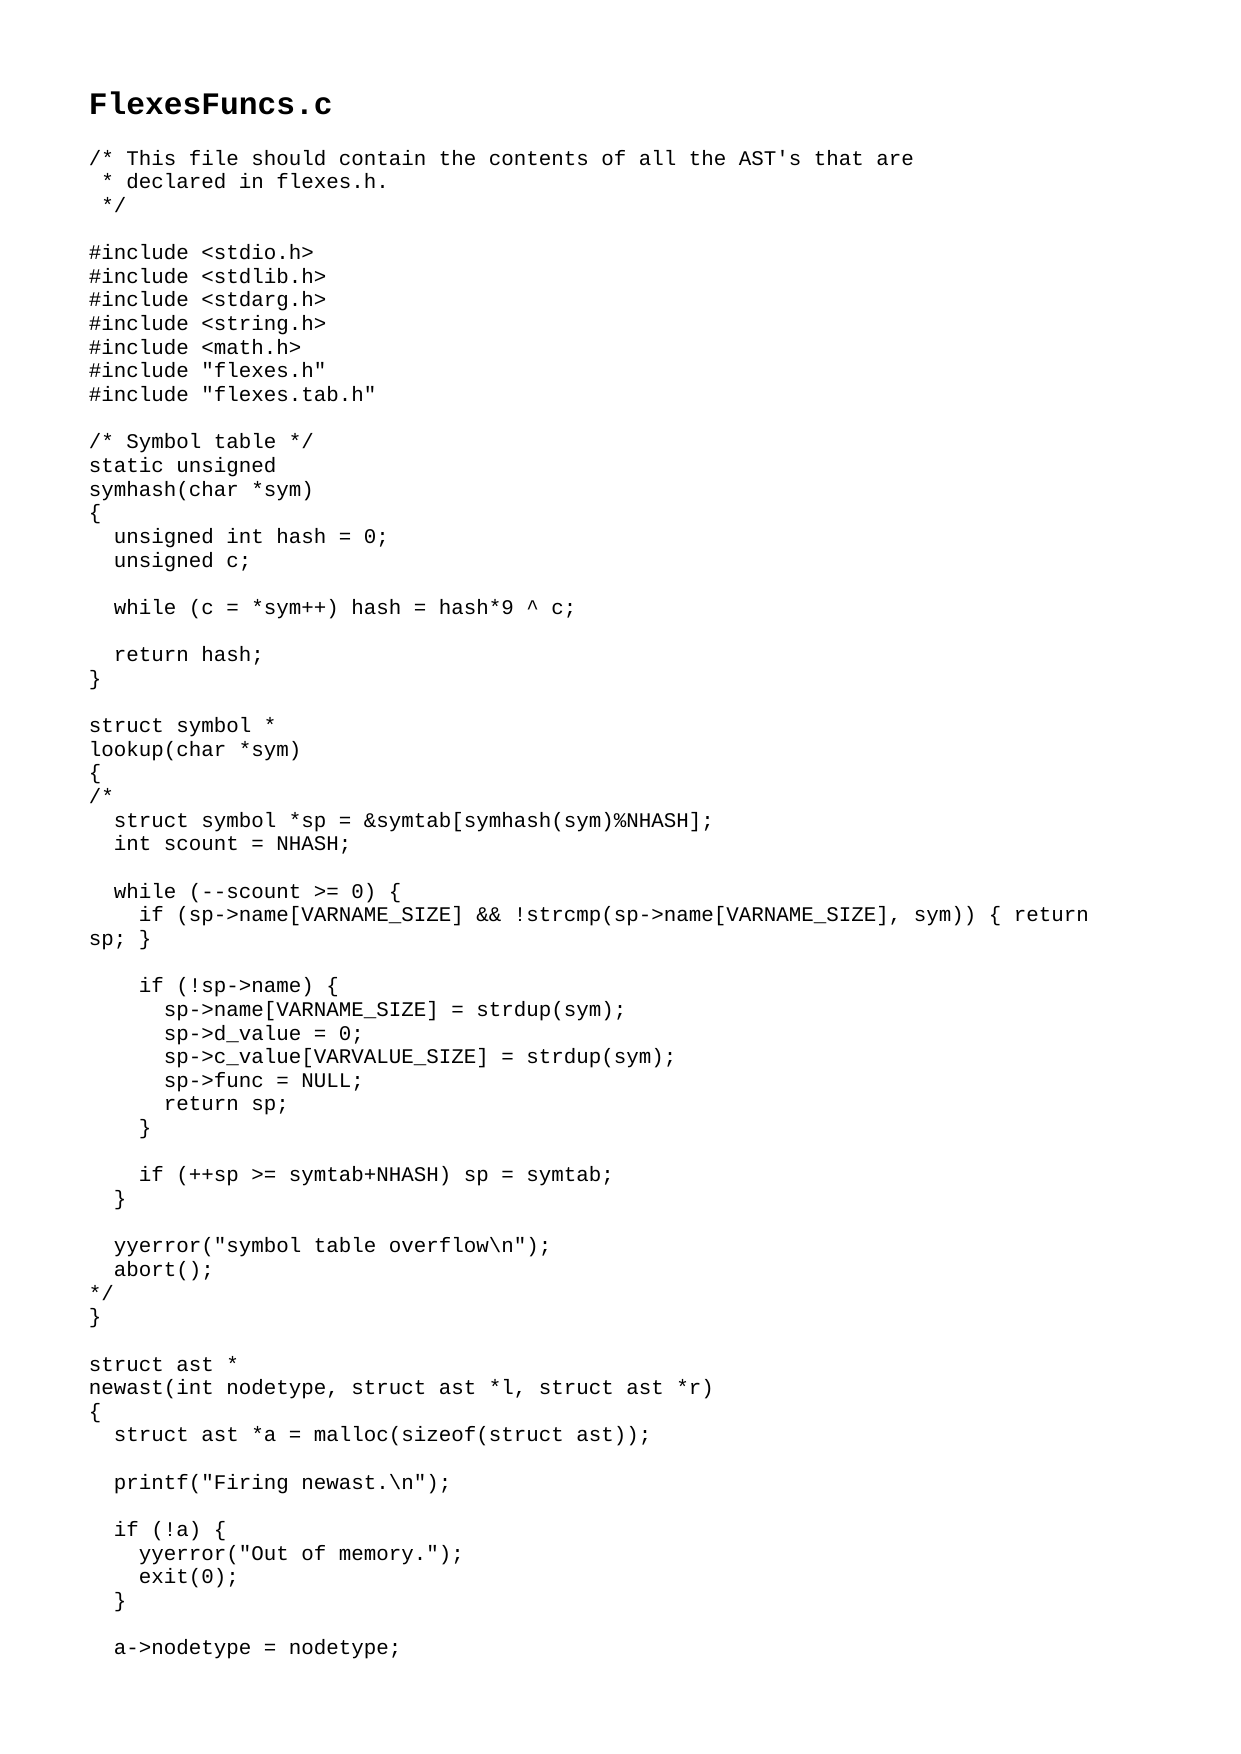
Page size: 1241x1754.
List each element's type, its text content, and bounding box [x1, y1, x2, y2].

text #include <stdlib.h> [88, 266, 1152, 289]
text return hash; [88, 644, 1152, 668]
text /* [88, 786, 1152, 810]
text while (--scount >= 0) { [88, 881, 1152, 904]
text struct symbol *sp = &symtab[symhash(sym)%NHASH]; [88, 810, 1152, 833]
text */ [88, 195, 1152, 218]
text return sp; [88, 1093, 1152, 1117]
text while (c = *sym++) hash = hash*9 ^ c; [88, 597, 1152, 621]
text if (!a) { [88, 1519, 1152, 1543]
text if (!sp->name) { [88, 975, 1152, 999]
text if (++sp >= symtab+NHASH) sp = symtab; [88, 1164, 1152, 1188]
text #include <math.h> [88, 337, 1152, 360]
text #include <stdarg.h> [88, 289, 1152, 313]
text { [88, 502, 1152, 526]
text lookup(char *sym) [88, 739, 1152, 762]
text unsigned int hash = 0; [88, 526, 1152, 549]
text } [88, 1590, 1152, 1614]
text yyerror("symbol table overflow\n"); [88, 1235, 1152, 1259]
text struct ast * [88, 1353, 1152, 1377]
text /* Symbol table */ [88, 431, 1152, 455]
text } [88, 1117, 1152, 1141]
text } [88, 1306, 1152, 1330]
text printf("Firing newast.\n"); [88, 1472, 1152, 1495]
text sp->d_value = 0; [88, 1022, 1152, 1046]
text * declared in flexes.h. [88, 171, 1152, 195]
text #include "flexes.h" [88, 360, 1152, 384]
text } [88, 668, 1152, 691]
text */ [88, 1283, 1152, 1306]
text #include "flexes.tab.h" [88, 384, 1152, 408]
text unsigned c; [88, 549, 1152, 573]
text } [88, 1188, 1152, 1212]
text { [88, 1401, 1152, 1424]
text newast(int nodetype, struct ast *l, struct ast *r) [88, 1377, 1152, 1401]
text { [88, 762, 1152, 786]
text #include <stdio.h> [88, 242, 1152, 266]
text int scount = NHASH; [88, 833, 1152, 857]
text #include <string.h> [88, 313, 1152, 337]
text FlexesFuncs.c [88, 88, 1152, 124]
text symhash(char *sym) [88, 479, 1152, 502]
text struct ast *a = malloc(sizeof(struct ast)); [88, 1424, 1152, 1448]
text if (sp->name[VARNAME_SIZE] && !strcmp(sp->name[VARNAME_SIZE], sym)) { return sp; } [88, 904, 1152, 952]
text sp->name[VARNAME_SIZE] = strdup(sym); [88, 999, 1152, 1022]
text exit(0); [88, 1566, 1152, 1590]
text sp->func = NULL; [88, 1070, 1152, 1093]
text yyerror("Out of memory."); [88, 1543, 1152, 1566]
text struct symbol * [88, 715, 1152, 739]
text abort(); [88, 1259, 1152, 1283]
text a->nodetype = nodetype; [88, 1637, 1152, 1661]
text /* This file should contain the contents of all the AST's that are [88, 148, 1152, 171]
text sp->c_value[VARVALUE_SIZE] = strdup(sym); [88, 1046, 1152, 1070]
text static unsigned [88, 455, 1152, 479]
